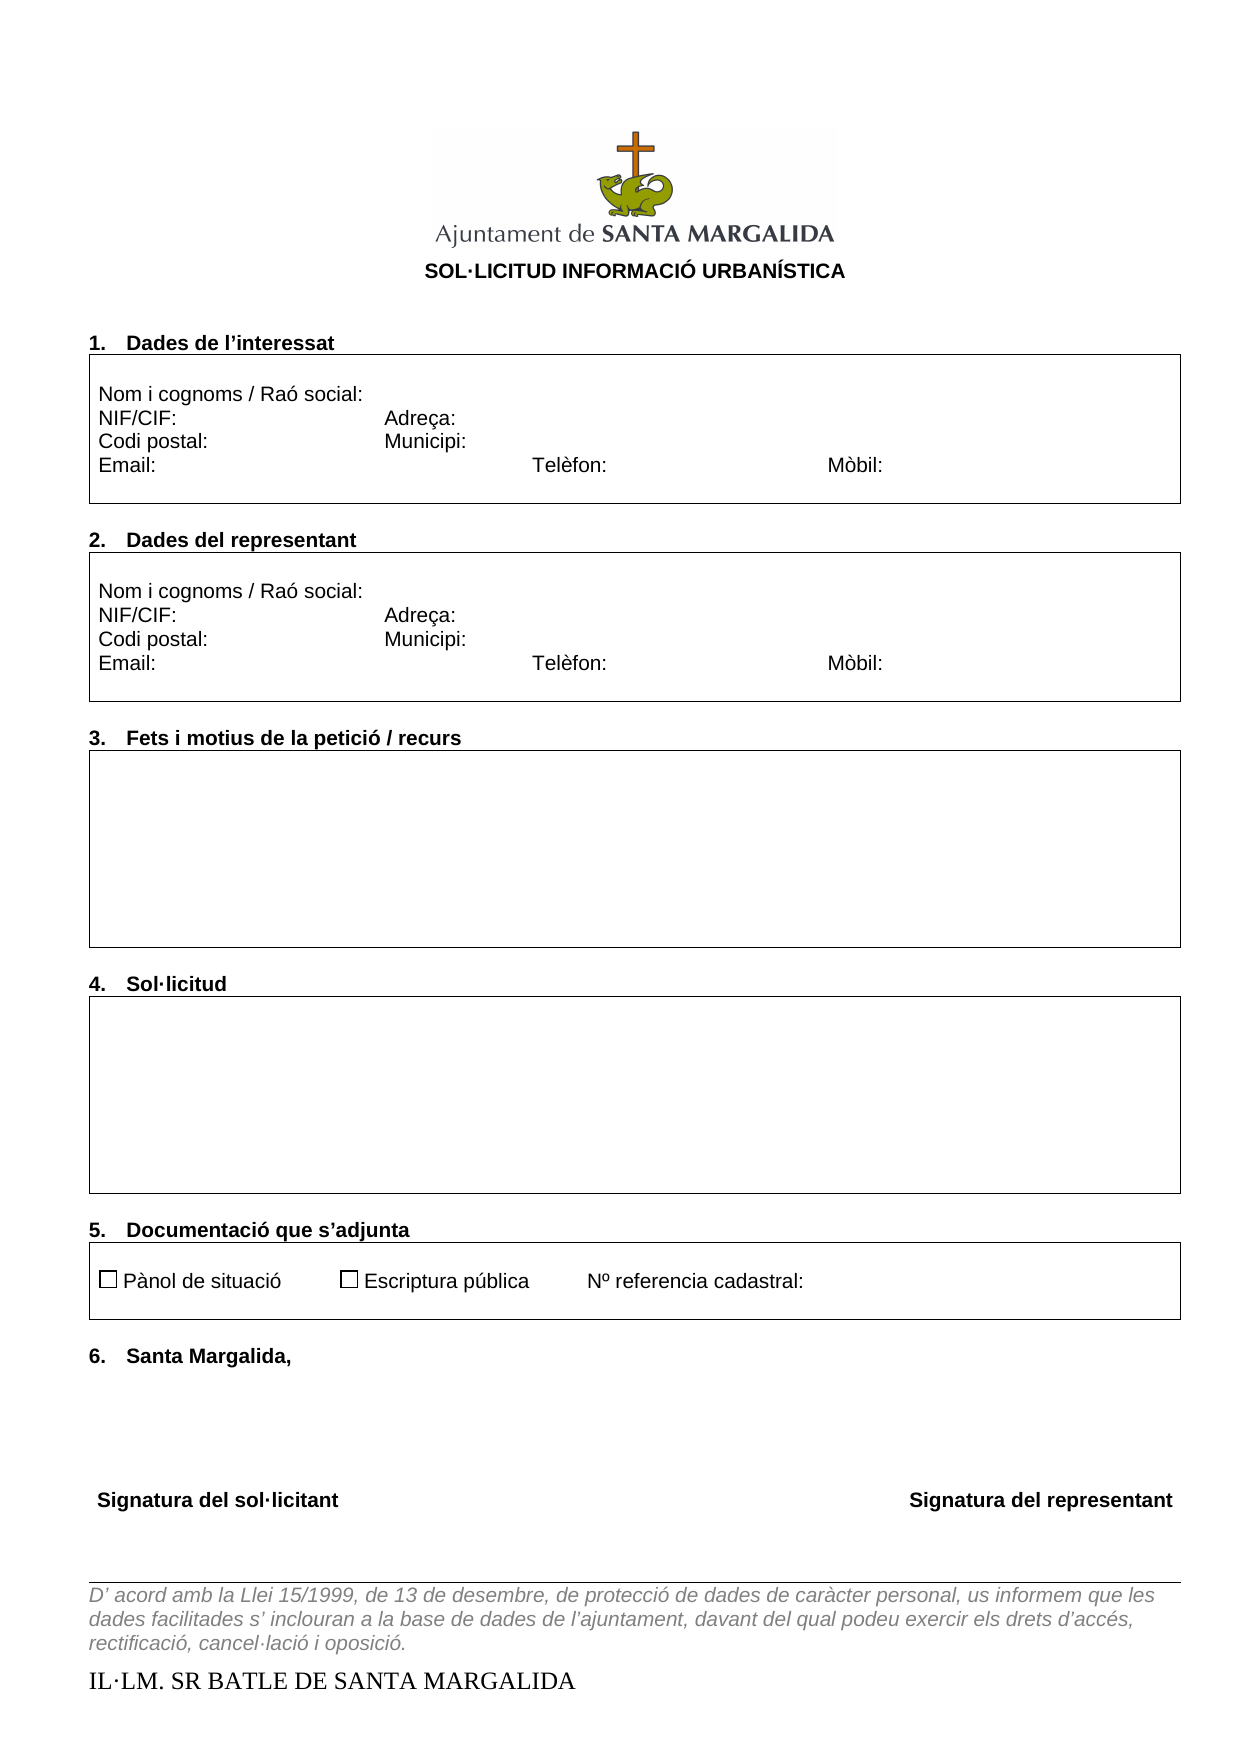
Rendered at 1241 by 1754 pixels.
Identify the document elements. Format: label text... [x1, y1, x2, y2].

text Email: Telèfon: Mòbil: [90, 648, 1180, 675]
subtitle SOL·LICITUD INFORMACIÓ URBANÍSTICA [89, 258, 1181, 282]
text NIF/CIF: Adreça: [90, 402, 1180, 426]
list Fets i motius de la petició / recurs [89, 726, 1181, 750]
text Nom i cognoms / Raó social: [90, 576, 1180, 600]
picture [433, 129, 837, 250]
list Documentació que s’adjunta [89, 1218, 1181, 1242]
list Santa Margalida, [89, 1344, 1181, 1368]
text Signatura del sol·licitant Signatura del representant [89, 1488, 1181, 1512]
text Codi postal: Municipi: [90, 624, 1180, 648]
text NIF/CIF: Adreça: [90, 600, 1180, 624]
text Nom i cognoms / Raó social: [90, 378, 1180, 402]
list Dades de l’interessat [89, 330, 1181, 354]
text Pànol de situació Escriptura pública Nº referencia cadastral: [90, 1266, 1180, 1293]
list Sol·licitud [89, 972, 1181, 996]
list Dades del representant [89, 528, 1181, 552]
text Codi postal: Municipi: [90, 426, 1180, 450]
text D’ acord amb la Llei 15/1999, de 13 de desembre, de protecció de dades de caràcter personal, us informem que les dades facilitades s’ inclouran a la base de dades de l’ajuntament, davant del qual podeu exercir els drets d’accés, rectificació, cancel·lació i oposició. [89, 1583, 1181, 1654]
text Email: Telèfon: Mòbil: [90, 450, 1180, 477]
